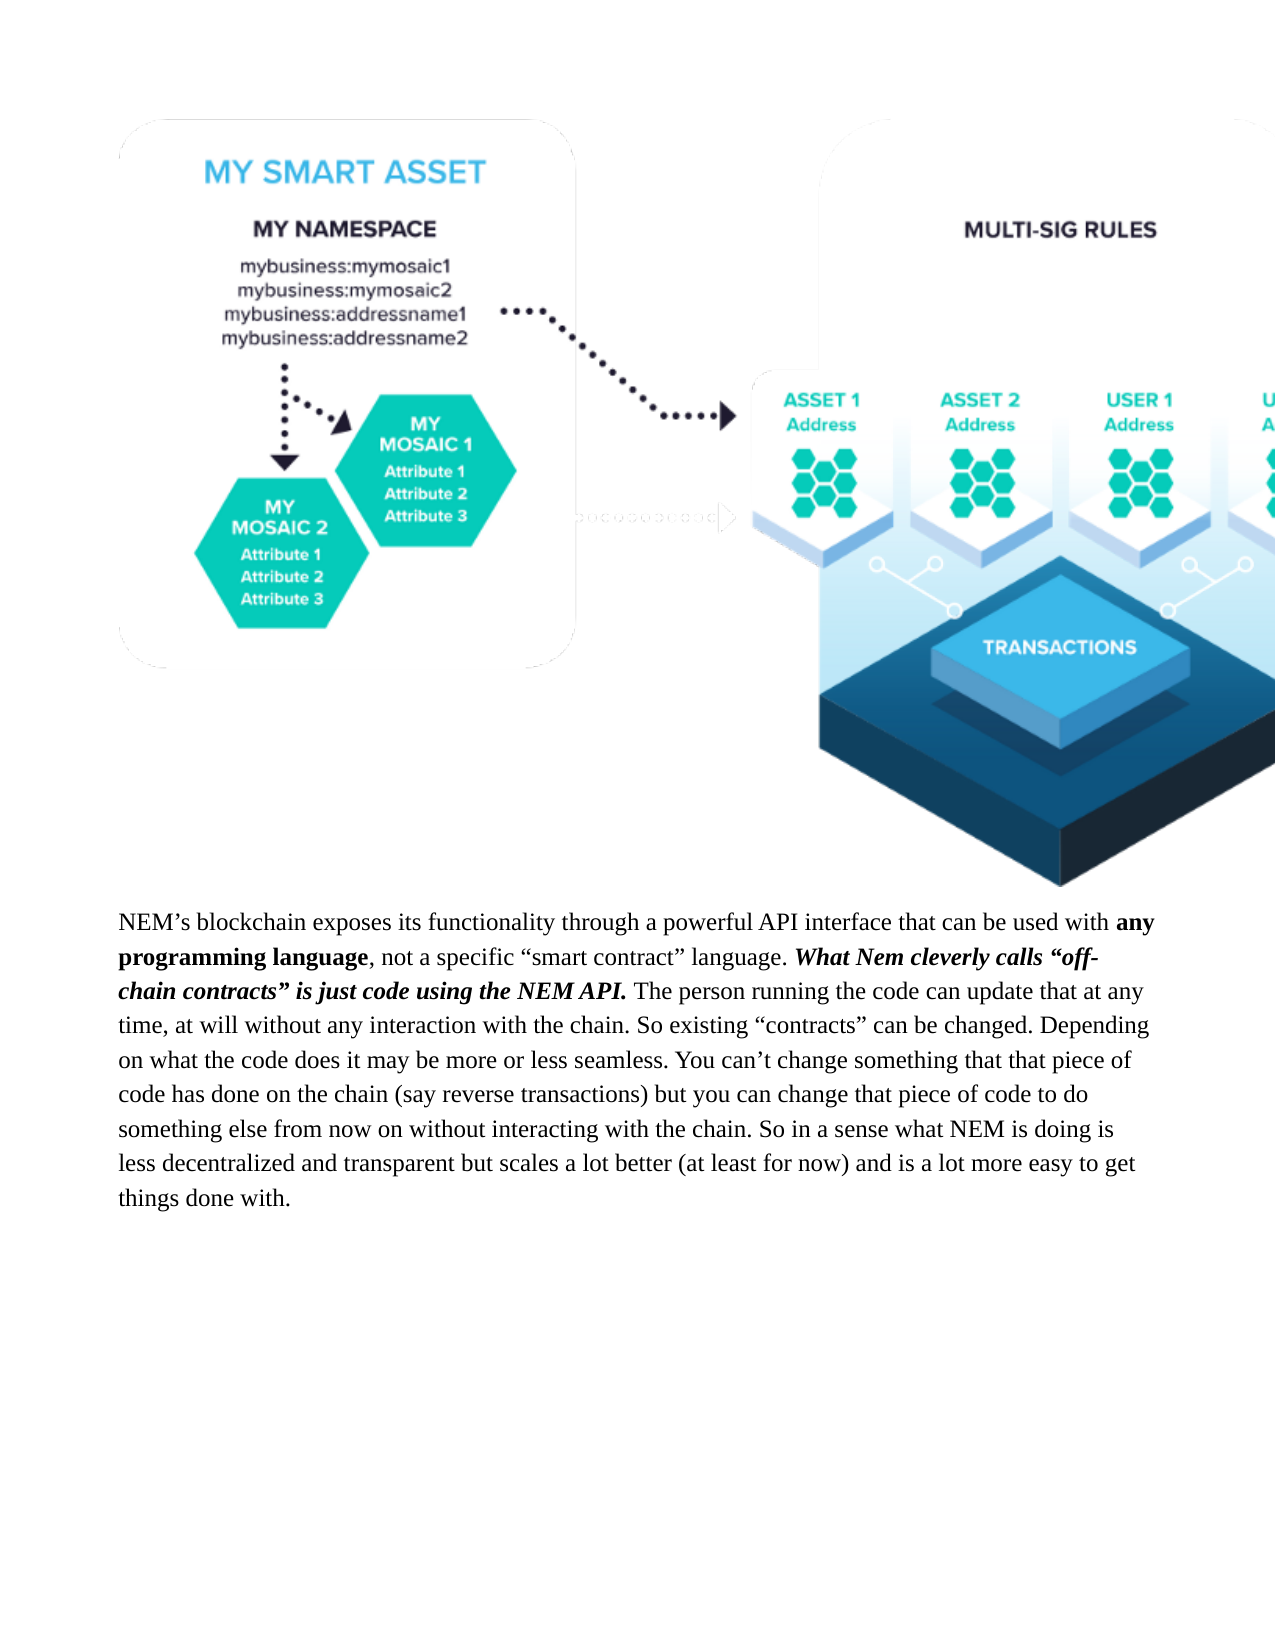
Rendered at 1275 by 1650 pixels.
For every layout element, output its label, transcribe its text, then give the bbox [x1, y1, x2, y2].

text NEM’s blockchain exposes its functionality through a powerful API interface that can be used with any programming language, not a specific “smart contract” language. What Nem cleverly calls “off-chain contracts” is just code using the NEM API. The person running the code can update that at any time, at will without any interaction with the chain. So existing “contracts” can be changed. Depending on what the code does it may be more or less seamless. You can’t change something that that piece of code has done on the chain (say reverse transactions) but you can change that piece of code to do something else from now on without interacting with the chain. So in a sense what NEM is doing is less decentralized and transparent but scales a lot better (at least for now) and is a lot more easy to get things done with. [118, 907, 1157, 1212]
picture [118, 118, 1275, 887]
